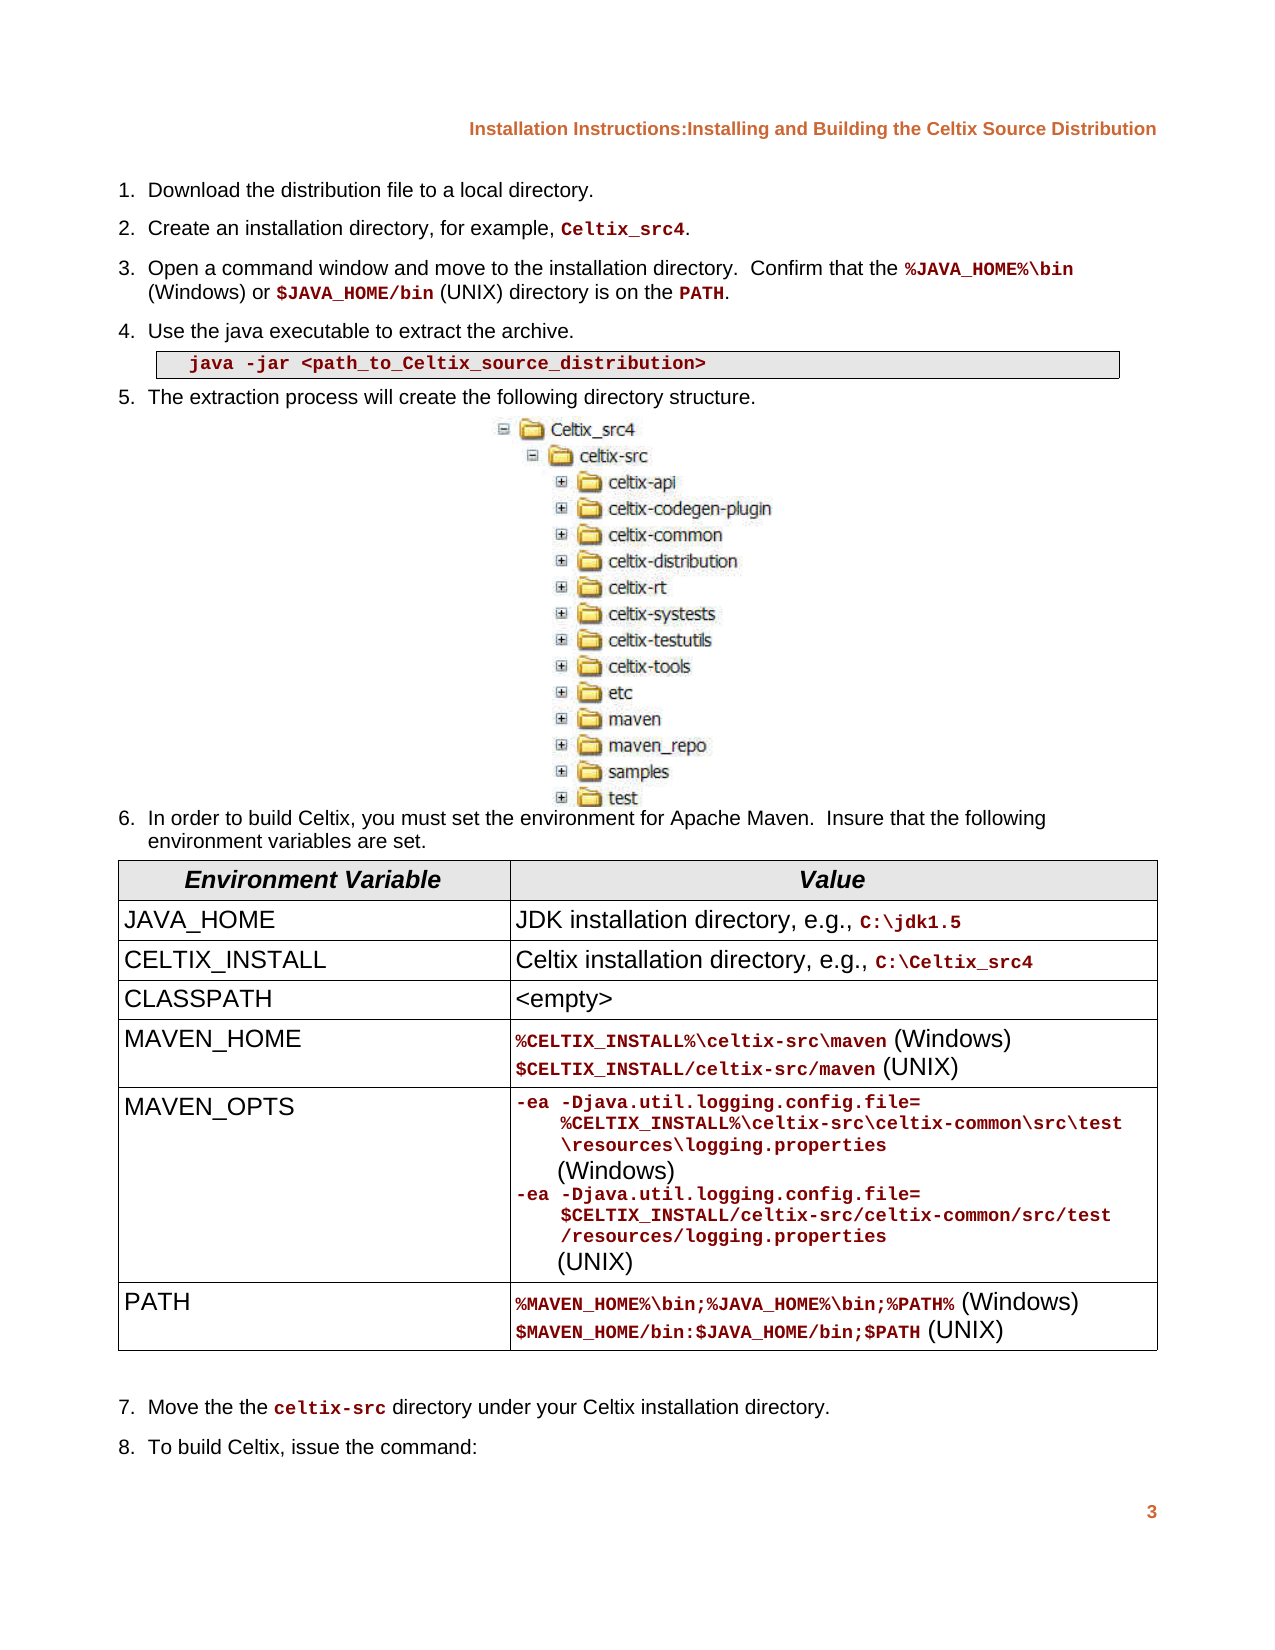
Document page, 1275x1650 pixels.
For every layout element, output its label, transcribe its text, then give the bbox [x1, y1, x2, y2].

table_header Environment Variable [119, 861, 510, 900]
table_cell PATH [119, 1283, 510, 1350]
list Open a command window and move to the installation directory. Confirm that the %JAVA_HOME%\bin (Windows) or $JAVA_HOME/bin (UNIX) directory is on the PATH. [118, 256, 1157, 305]
table_cell JDK installation directory, e.g., C:\jdk1.5 [511, 901, 1157, 940]
list Use the java executable to extract the archive. [118, 320, 1157, 343]
list In order to build Celtix, you must set the environment for Apache Maven. Insure that the following environment variables are set. [118, 424, 1157, 853]
list Download the distribution file to a local directory. [118, 178, 1157, 201]
table_cell <empty> [511, 981, 1157, 1019]
table_cell MAVEN_HOME [119, 1020, 510, 1087]
list Create an installation directory, for example, Celtix_src4. [118, 217, 1157, 241]
table_cell MAVEN_OPTS [119, 1088, 510, 1282]
table_cell JAVA_HOME [119, 901, 510, 940]
picture [482, 416, 793, 807]
table_cell -ea -Djava.util.logging.config.file= %CELTIX_INSTALL%\celtix-src\celtix-common\src\test \resources\logging.properties (Windows) -ea -Djava.util.logging.config.file= $CELTIX_INSTALL/celtix-src/celtix-common/src/test /resources/logging.properties (UNIX) [511, 1088, 1157, 1282]
table_cell Celtix installation directory, e.g., C:\Celtix_src4 [511, 941, 1157, 979]
table_cell %CELTIX_INSTALL%\celtix-src\maven (Windows) $CELTIX_INSTALL/celtix-src/maven (UNIX) [511, 1020, 1157, 1087]
table_cell CELTIX_INSTALL [119, 941, 510, 979]
list The extraction process will create the following directory structure. [118, 386, 1157, 409]
table_cell CLASSPATH [119, 981, 510, 1019]
list java -jar <path_to_Celtix_source_distribution> [157, 352, 1119, 378]
list To build Celtix, issue the command: [118, 1435, 1157, 1458]
list Move the the celtix-src directory under your Celtix installation directory. [118, 1396, 1157, 1420]
table_header Value [511, 861, 1157, 900]
table_cell %MAVEN_HOME%\bin;%JAVA_HOME%\bin;%PATH% (Windows) $MAVEN_HOME/bin:$JAVA_HOME/bin;$PATH (UNIX) [511, 1283, 1157, 1350]
